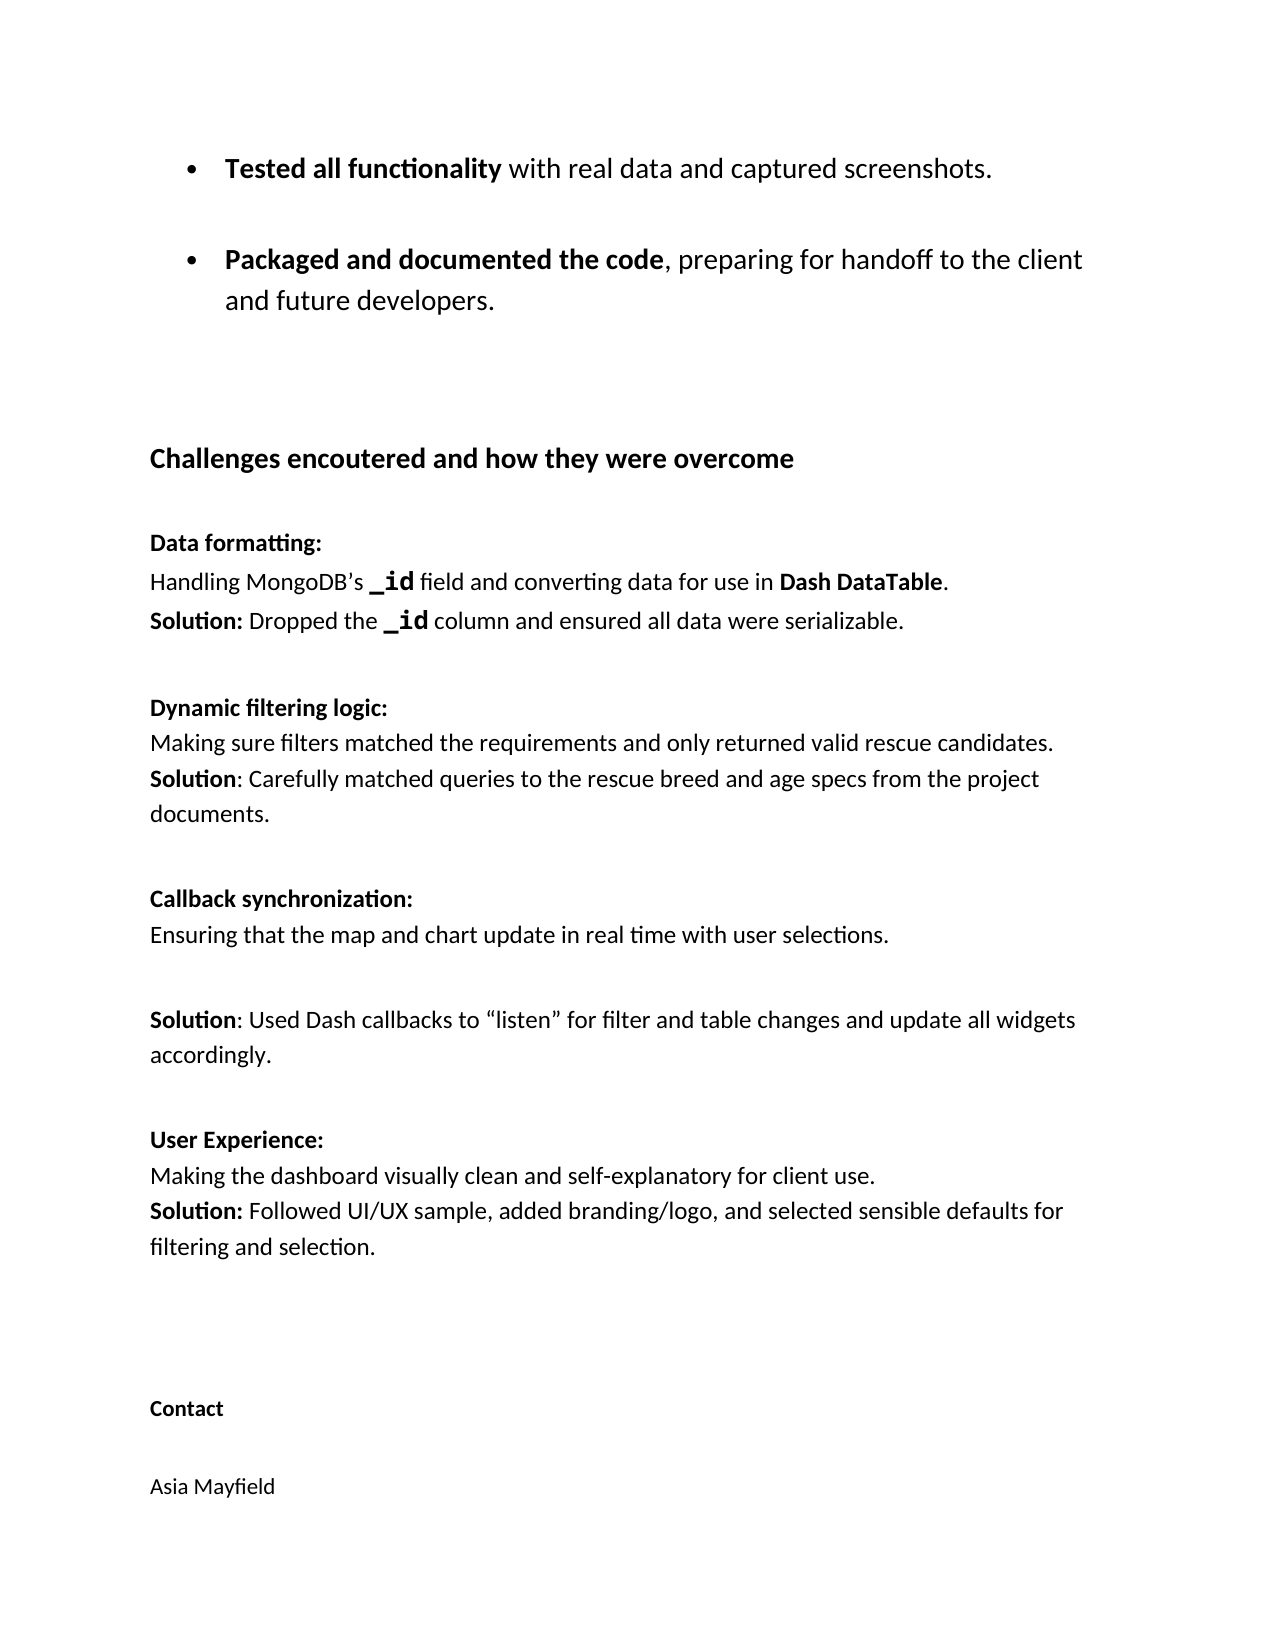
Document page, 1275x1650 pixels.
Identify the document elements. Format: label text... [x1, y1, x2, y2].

list Packaged and documented the code, preparing for handoff to the client and future developers. [187, 241, 1125, 318]
text Callback synchronization: Ensuring that the map and chart update in real time with user selections. [150, 883, 1125, 949]
text Solution: Used Dash callbacks to “listen” for filter and table changes and update all widgets accordingly. [150, 1004, 1125, 1070]
text Asia Mayfield [150, 1472, 1125, 1500]
text Dynamic filtering logic: Making sure filters matched the requirements and only returned valid rescue candidates. Solution: Carefully matched queries to the rescue breed and age specs from the project documents. [150, 692, 1125, 829]
text Data formatting: Handling MongoDB’s _id field and converting data for use in Dash DataTable. Solution: Dropped the _id column and ensured all data were serializable. [150, 527, 1125, 637]
text Contact [150, 1394, 1125, 1422]
list Tested all functionality with real data and captured screenshots. [187, 150, 1125, 186]
text Challenges encoutered and how they were overcome [150, 440, 1125, 476]
text User Experience: Making the dashboard visually clean and self-explanatory for client use. Solution: Followed UI/UX sample, added branding/logo, and selected sensible defaults for filtering and selection. [150, 1125, 1125, 1261]
